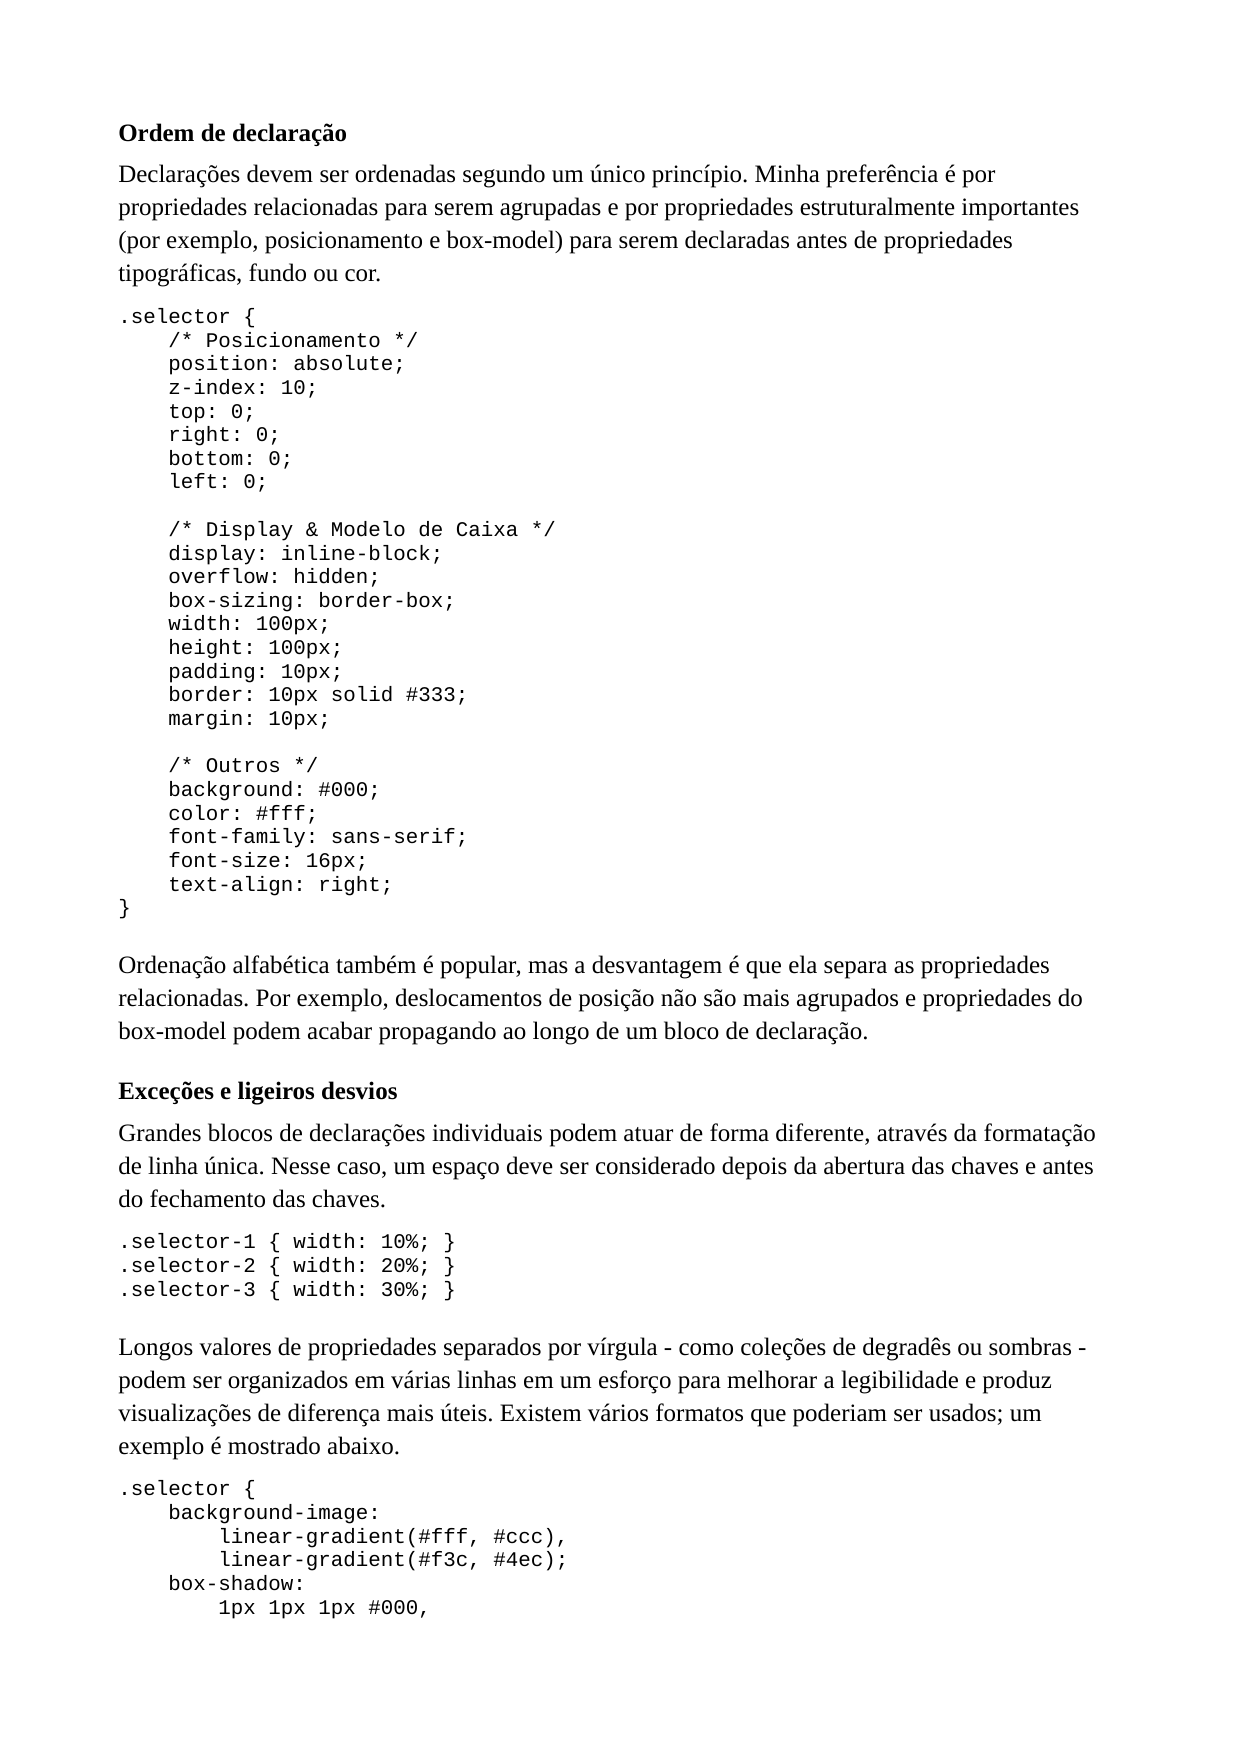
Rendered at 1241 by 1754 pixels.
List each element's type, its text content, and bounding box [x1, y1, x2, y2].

text left: 0; [118, 472, 1122, 495]
text .selector-1 { width: 10%; } [118, 1231, 1122, 1255]
text color: #fff; [118, 803, 1122, 826]
text /* Outros */ [118, 755, 1122, 779]
text background-image: [118, 1502, 1122, 1526]
text linear-gradient(#f3c, #4ec); [118, 1549, 1122, 1573]
text box-shadow: [118, 1573, 1122, 1597]
text .selector-2 { width: 20%; } [118, 1255, 1122, 1279]
text padding: 10px; [118, 661, 1122, 684]
text margin: 10px; [118, 708, 1122, 732]
text Declarações devem ser ordenadas segundo um único princípio. Minha preferência é por propriedades relacionadas para serem agrupadas e por propriedades estruturalmente importantes (por exemplo, posicionamento e box-model) para serem declaradas antes de propriedades tipográficas, fundo ou cor. [118, 159, 1122, 287]
text text-align: right; [118, 873, 1122, 897]
text linear-gradient(#fff, #ccc), [118, 1526, 1122, 1549]
text font-size: 16px; [118, 850, 1122, 873]
text border: 10px solid #333; [118, 684, 1122, 708]
text bottom: 0; [118, 448, 1122, 472]
text display: inline-block; [118, 542, 1122, 566]
text .selector-3 { width: 30%; } [118, 1279, 1122, 1302]
text right: 0; [118, 424, 1122, 448]
text Ordenação alfabética também é popular, mas a desvantagem é que ela separa as propriedades relacionadas. Por exemplo, deslocamentos de posição não são mais agrupados e propriedades do box-model podem acabar propagando ao longo de um bloco de declaração. [118, 950, 1122, 1045]
text position: absolute; [118, 353, 1122, 377]
text } [118, 897, 1122, 921]
text .selector { [118, 306, 1122, 330]
text Grandes blocos de declarações individuais podem atuar de forma diferente, através da formatação de linha única. Nesse caso, um espaço deve ser considerado depois da abertura das chaves e antes do fechamento das chaves. [118, 1118, 1122, 1212]
text font-family: sans-serif; [118, 826, 1122, 850]
text box-sizing: border-box; [118, 590, 1122, 613]
text height: 100px; [118, 637, 1122, 661]
text Longos valores de propriedades separados por vírgula - como coleções de degradês ou sombras - podem ser organizados em várias linhas em um esforço para melhorar a legibilidade e produz visualizações de diferença mais úteis. Existem vários formatos que poderiam ser usados; um exemplo é mostrado abaixo. [118, 1332, 1122, 1459]
text top: 0; [118, 401, 1122, 424]
text background: #000; [118, 779, 1122, 803]
text .selector { [118, 1478, 1122, 1502]
text 1px 1px 1px #000, [118, 1597, 1122, 1620]
text width: 100px; [118, 613, 1122, 637]
text /* Posicionamento */ [118, 330, 1122, 353]
text /* Display & Modelo de Caixa */ [118, 519, 1122, 542]
text z-index: 10; [118, 377, 1122, 401]
subtitle Exceções e ligeiros desvios [118, 1076, 1122, 1105]
text overflow: hidden; [118, 566, 1122, 590]
subtitle Ordem de declaração [118, 118, 1122, 147]
